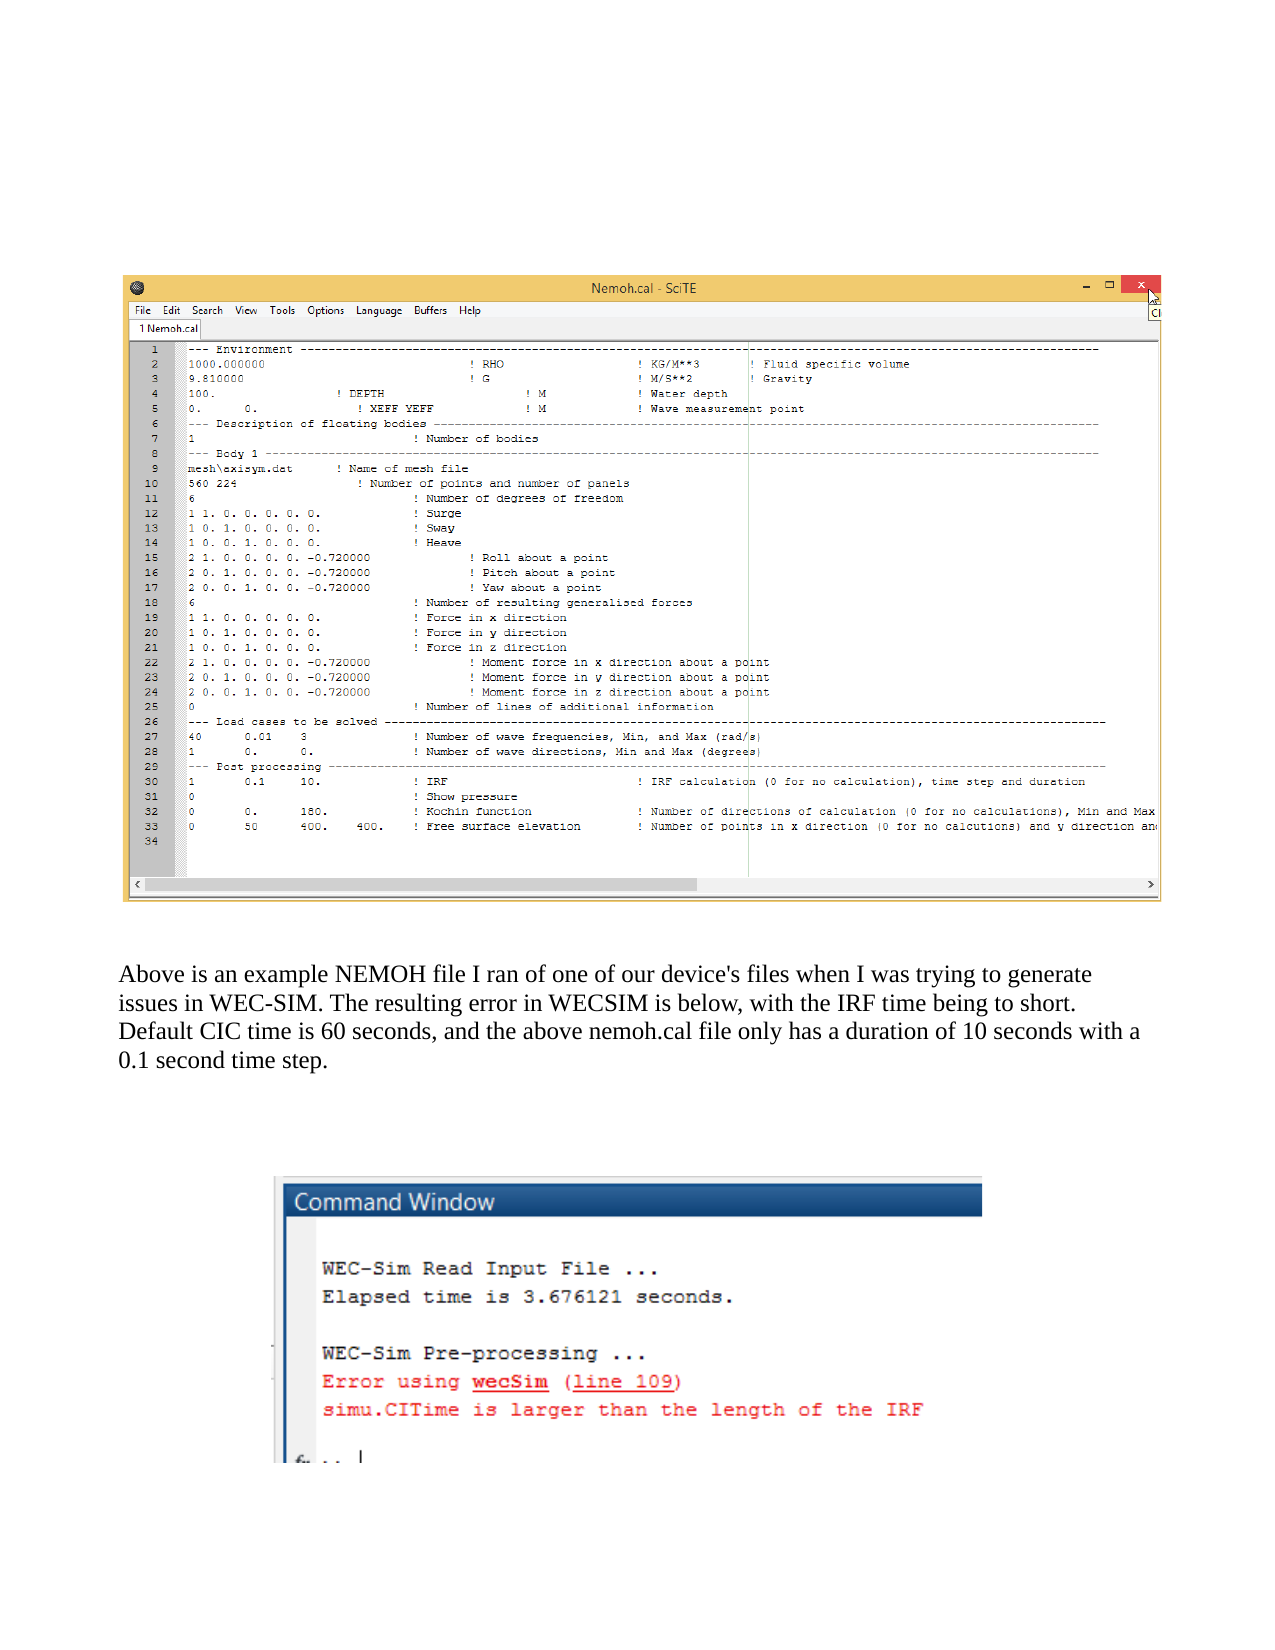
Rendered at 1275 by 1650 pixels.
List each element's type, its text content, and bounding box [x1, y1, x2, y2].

picture [122, 275, 1162, 902]
picture [271, 1176, 983, 1463]
text Above is an example NEMOH file I ran of one of our device's files when I was trying to generate issues in WEC-SIM. The resulting error in WECSIM is below, with the IRF time being to short. Default CIC time is 60 seconds, and the above nemoh.cal file only has a duration of 10 seconds with a 0.1 second time step. [118, 959, 1157, 1074]
